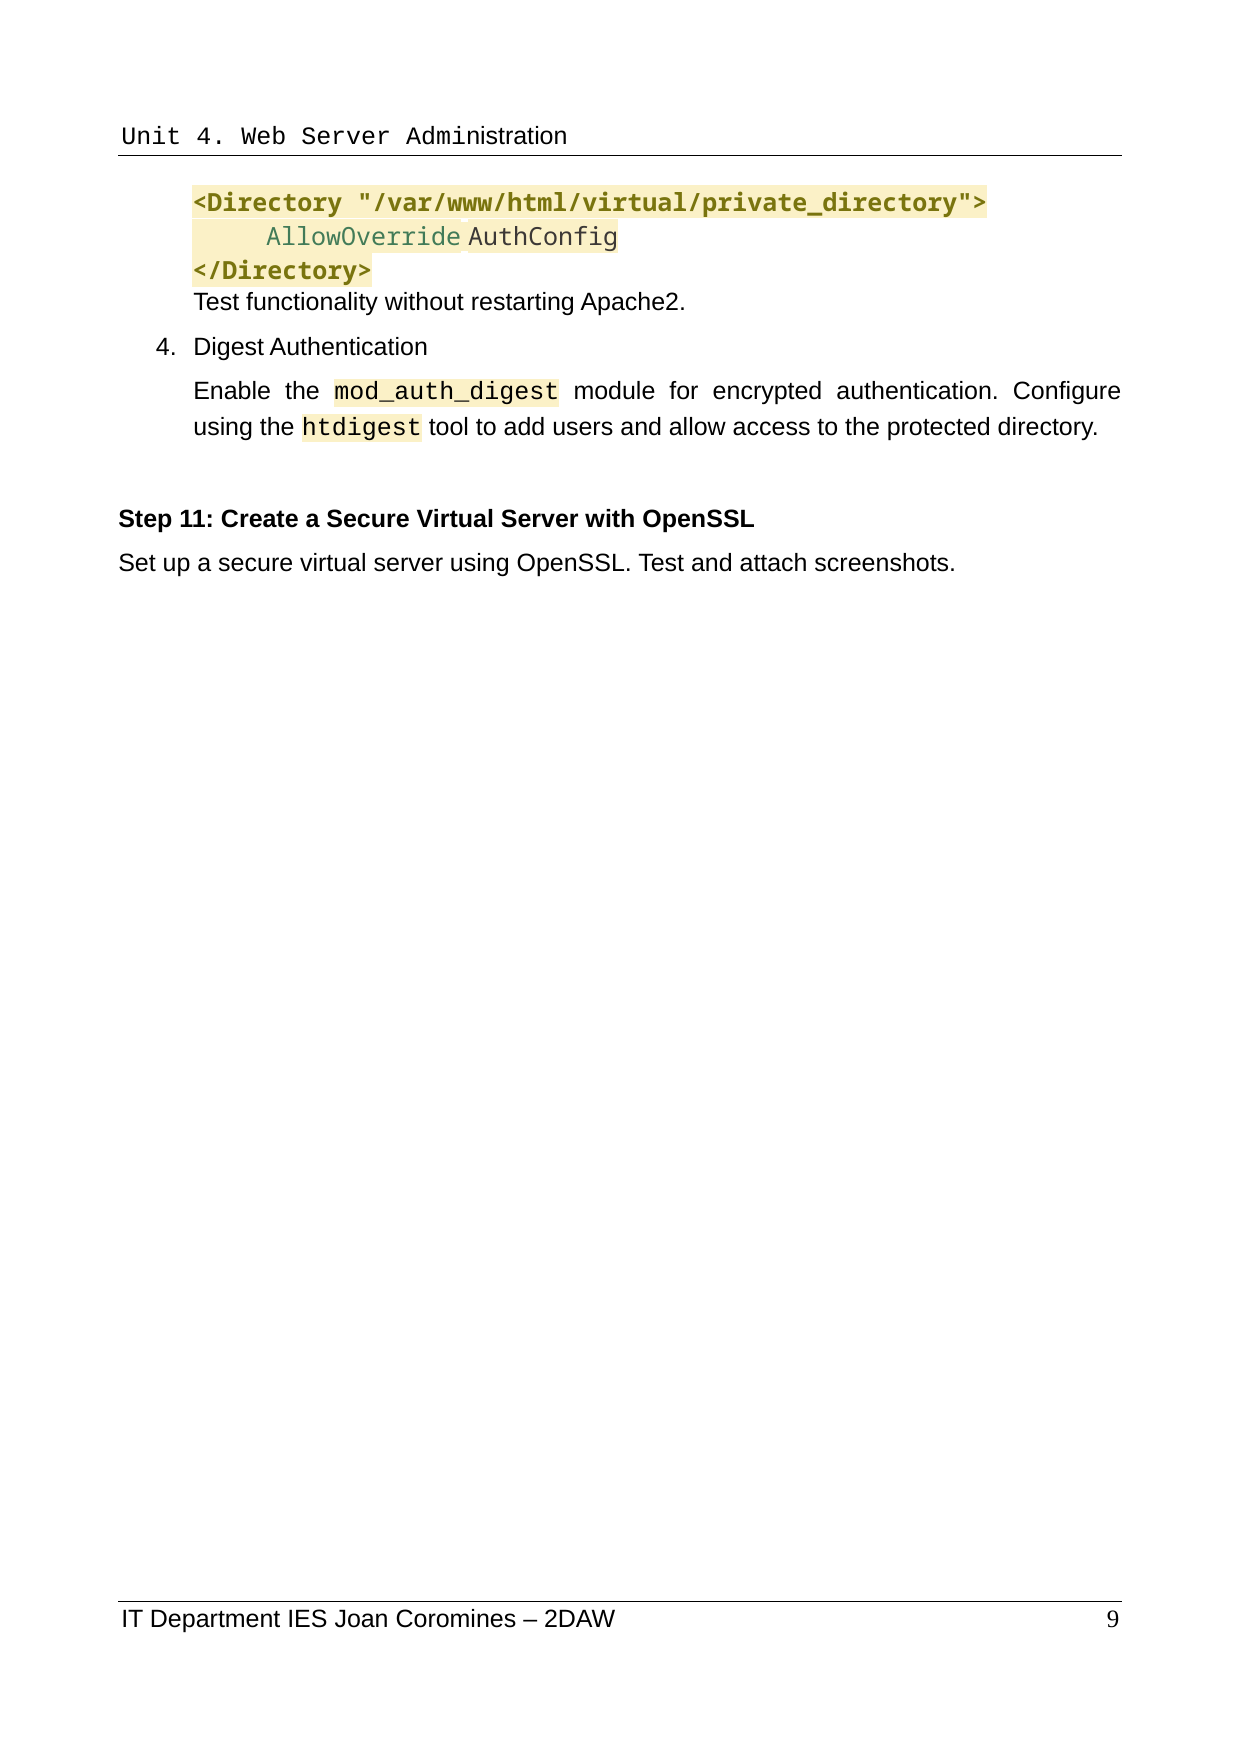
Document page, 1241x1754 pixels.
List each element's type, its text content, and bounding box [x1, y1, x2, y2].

list Enable the mod_auth_digest module for encrypted authentication. Configure using the htdigest tool to add users and allow access to the protected directory. [156, 376, 1122, 442]
text <Directory "/var/www/html/virtual/private_directory"> [192, 184, 1122, 218]
text </Directory> [192, 253, 1122, 287]
list Test functionality without restarting Apache2. [156, 287, 1122, 315]
text AllowOverride AuthConfig [192, 218, 1122, 253]
list Digest Authentication [156, 331, 1122, 360]
text Step 11: Create a Secure Virtual Server with OpenSSL [118, 503, 1122, 532]
text Set up a secure virtual server using OpenSSL. Test and attach screenshots. [118, 548, 1122, 577]
